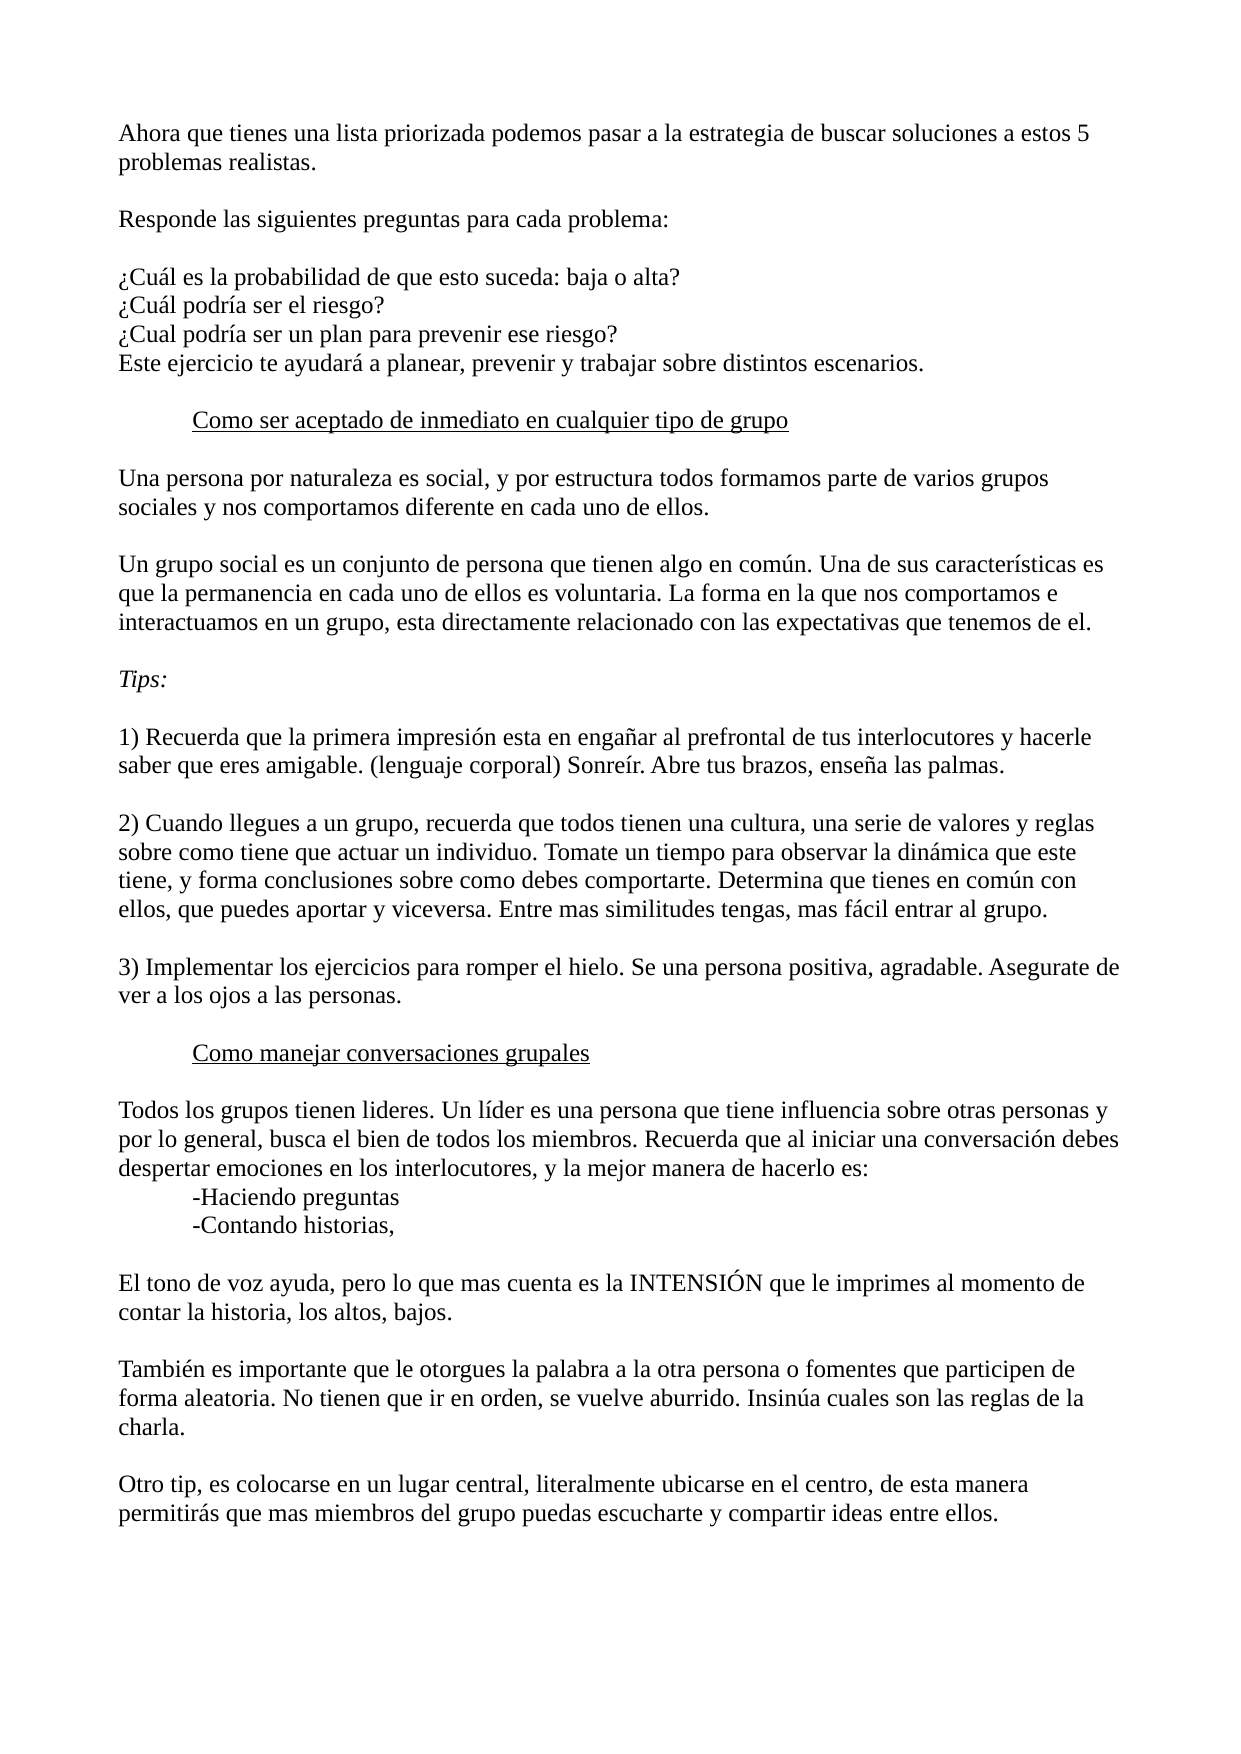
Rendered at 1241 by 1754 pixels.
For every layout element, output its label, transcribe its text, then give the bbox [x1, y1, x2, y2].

text 2) Cuando llegues a un grupo, recuerda que todos tienen una cultura, una serie de valores y reglas sobre como tiene que actuar un individuo. Tomate un tiempo para observar la dinámica que este tiene, y forma conclusiones sobre como debes comportarte. Determina que tienes en común con ellos, que puedes aportar y viceversa. Entre mas similitudes tengas, mas fácil entrar al grupo. [118, 808, 1122, 923]
text Una persona por naturaleza es social, y por estructura todos formamos parte de varios grupos sociales y nos comportamos diferente en cada uno de ellos. [118, 463, 1122, 521]
text ¿Cuál podría ser el riesgo? [118, 291, 1122, 319]
text Como manejar conversaciones grupales [118, 1038, 1122, 1067]
text También es importante que le otorgues la palabra a la otra persona o fomentes que participen de forma aleatoria. No tienen que ir en orden, se vuelve aburrido. Insinúa cuales son las reglas de la charla. [118, 1354, 1122, 1441]
text ¿Cual podría ser un plan para prevenir ese riesgo? [118, 319, 1122, 348]
text Un grupo social es un conjunto de persona que tienen algo en común. Una de sus características es que la permanencia en cada uno de ellos es voluntaria. La forma en la que nos comportamos e interactuamos en un grupo, esta directamente relacionado con las expectativas que tenemos de el. [118, 549, 1122, 636]
text Este ejercicio te ayudará a planear, prevenir y trabajar sobre distintos escenarios. [118, 348, 1122, 377]
text Responde las siguientes preguntas para cada problema: [118, 204, 1122, 233]
text Todos los grupos tienen lideres. Un líder es una persona que tiene influencia sobre otras personas y por lo general, busca el bien de todos los miembros. Recuerda que al iniciar una conversación debes despertar emociones en los interlocutores, y la mejor manera de hacerlo es: [118, 1096, 1122, 1182]
text Como ser aceptado de inmediato en cualquier tipo de grupo [118, 406, 1122, 434]
text Otro tip, es colocarse en un lugar central, literalmente ubicarse en el centro, de esta manera permitirás que mas miembros del grupo puedas escucharte y compartir ideas entre ellos. [118, 1469, 1122, 1527]
text -Contando historias, [118, 1211, 1122, 1239]
text El tono de voz ayuda, pero lo que mas cuenta es la INTENSIÓN que le imprimes al momento de contar la historia, los altos, bajos. [118, 1268, 1122, 1326]
text Tips: [118, 664, 1122, 693]
text ¿Cuál es la probabilidad de que esto suceda: baja o alta? [118, 262, 1122, 291]
text 1) Recuerda que la primera impresión esta en engañar al prefrontal de tus interlocutores y hacerle saber que eres amigable. (lenguaje corporal) Sonreír. Abre tus brazos, enseña las palmas. [118, 722, 1122, 779]
text -Haciendo preguntas [118, 1182, 1122, 1211]
text 3) Implementar los ejercicios para romper el hielo. Se una persona positiva, agradable. Asegurate de ver a los ojos a las personas. [118, 952, 1122, 1009]
text Ahora que tienes una lista priorizada podemos pasar a la estrategia de buscar soluciones a estos 5 problemas realistas. [118, 118, 1122, 176]
